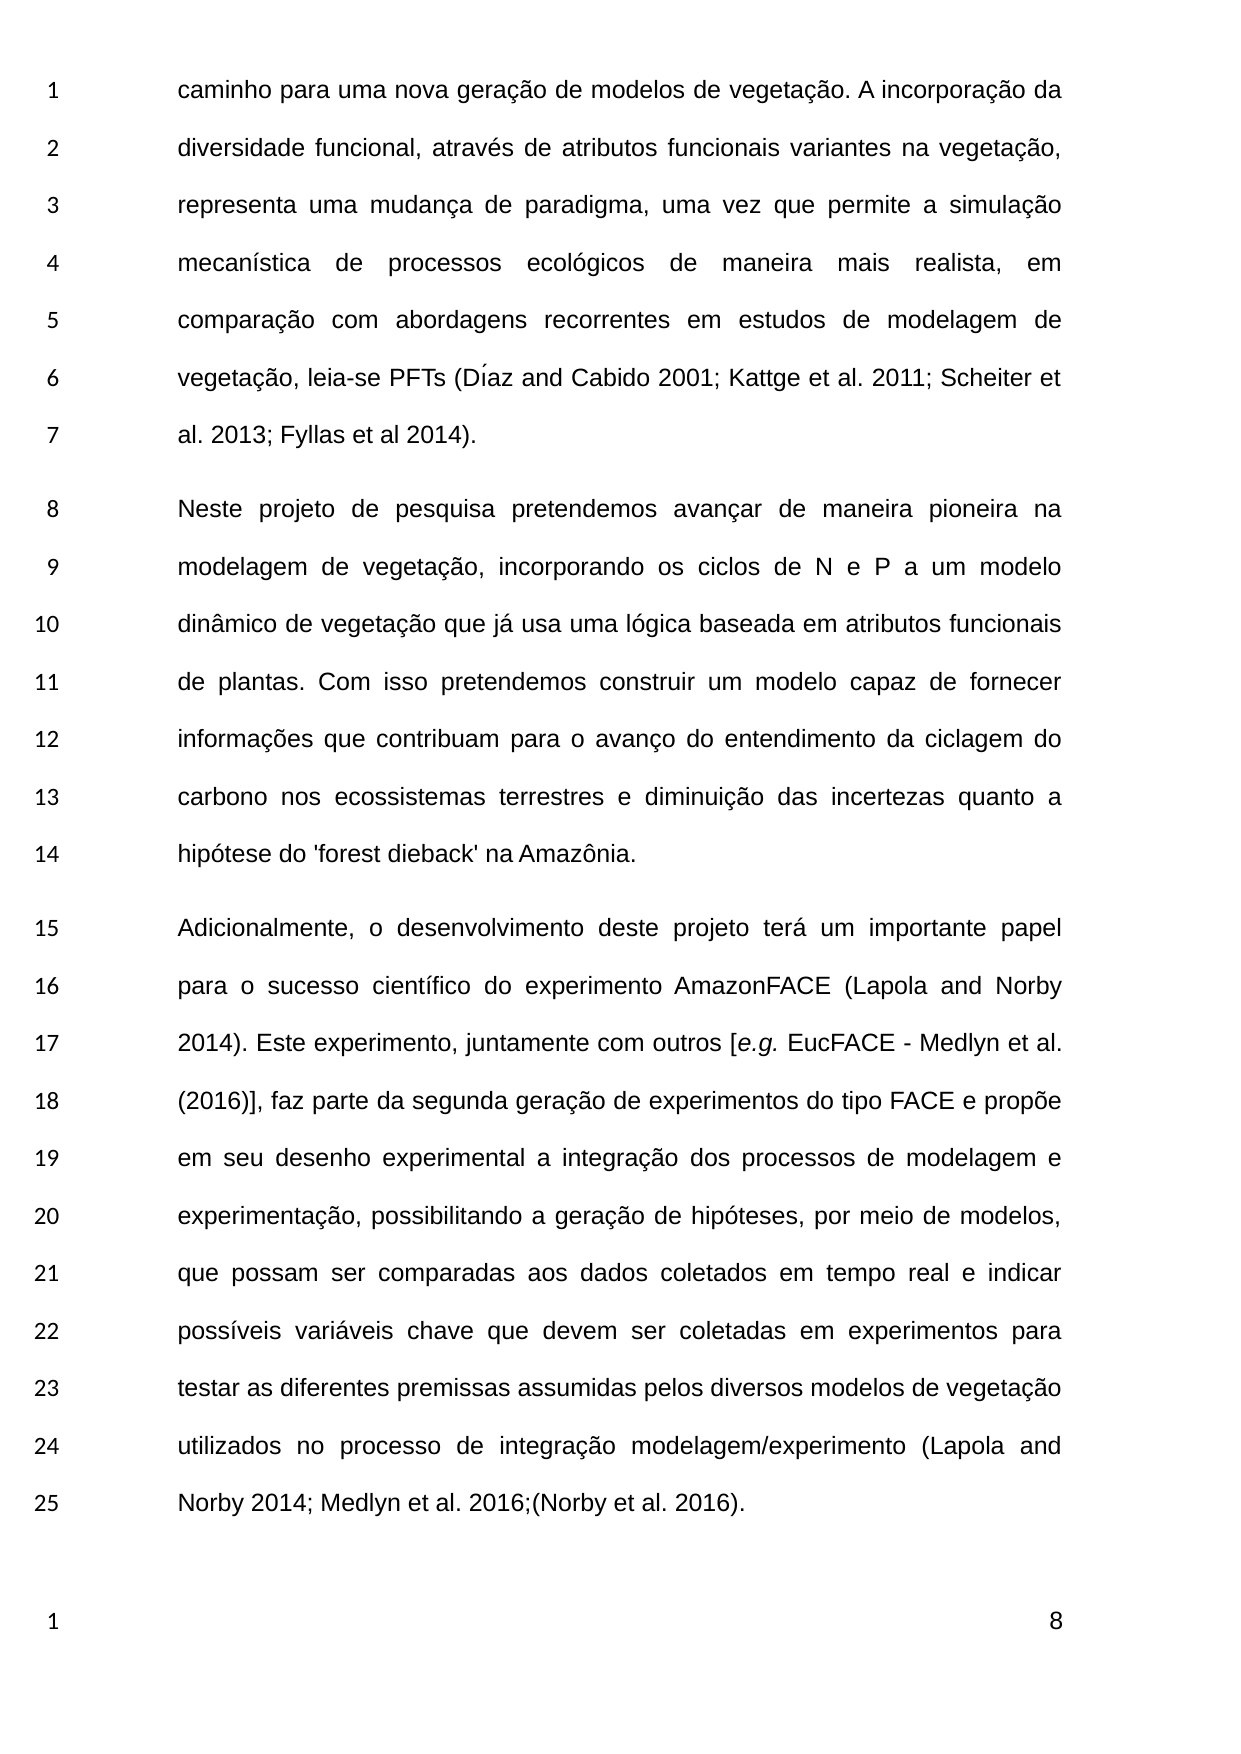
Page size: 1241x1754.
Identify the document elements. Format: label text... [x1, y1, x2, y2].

text Neste projeto de pesquisa pretendemos avançar de maneira pioneira na modelagem de vegetação, incorporando os ciclos de N e P a um modelo dinâmico de vegetação que já usa uma lógica baseada em atributos funcionais de plantas. Com isso pretendemos construir um modelo capaz de fornecer informações que contribuam para o avanço do entendimento da ciclagem do carbono nos ecossistemas terrestres e diminuição das incertezas quanto a hipótese do 'forest dieback' na Amazônia. [177, 494, 1063, 868]
text Adicionalmente, o desenvolvimento deste projeto terá um importante papel para o sucesso científico do experimento AmazonFACE (Lapola and Norby 2014). Este experimento, juntamente com outros [e.g. EucFACE - Medlyn et al. (2016)], faz parte da segunda geração de experimentos do tipo FACE e propõe em seu desenho experimental a integração dos processos de modelagem e experimentação, possibilitando a geração de hipóteses, por meio de modelos, que possam ser comparadas aos dados coletados em tempo real e indicar possíveis variáveis chave que devem ser coletadas em experimentos para testar as diferentes premissas assumidas pelos diversos modelos de vegetação utilizados no processo de integração modelagem/experimento (Lapola and Norby 2014; Medlyn et al. 2016;(Norby et al. 2016). [177, 913, 1063, 1517]
text caminho para uma nova geração de modelos de vegetação. A incorporação da diversidade funcional, através de atributos funcionais variantes na vegetação, representa uma mudança de paradigma, uma vez que permite a simulação mecanística de processos ecológicos de maneira mais realista, em comparação com abordagens recorrentes em estudos de modelagem de vegetação, leia-se PFTs (Dı́az and Cabido 2001; Kattge et al. 2011; Scheiter et al. 2013; Fyllas et al 2014). [177, 75, 1063, 449]
